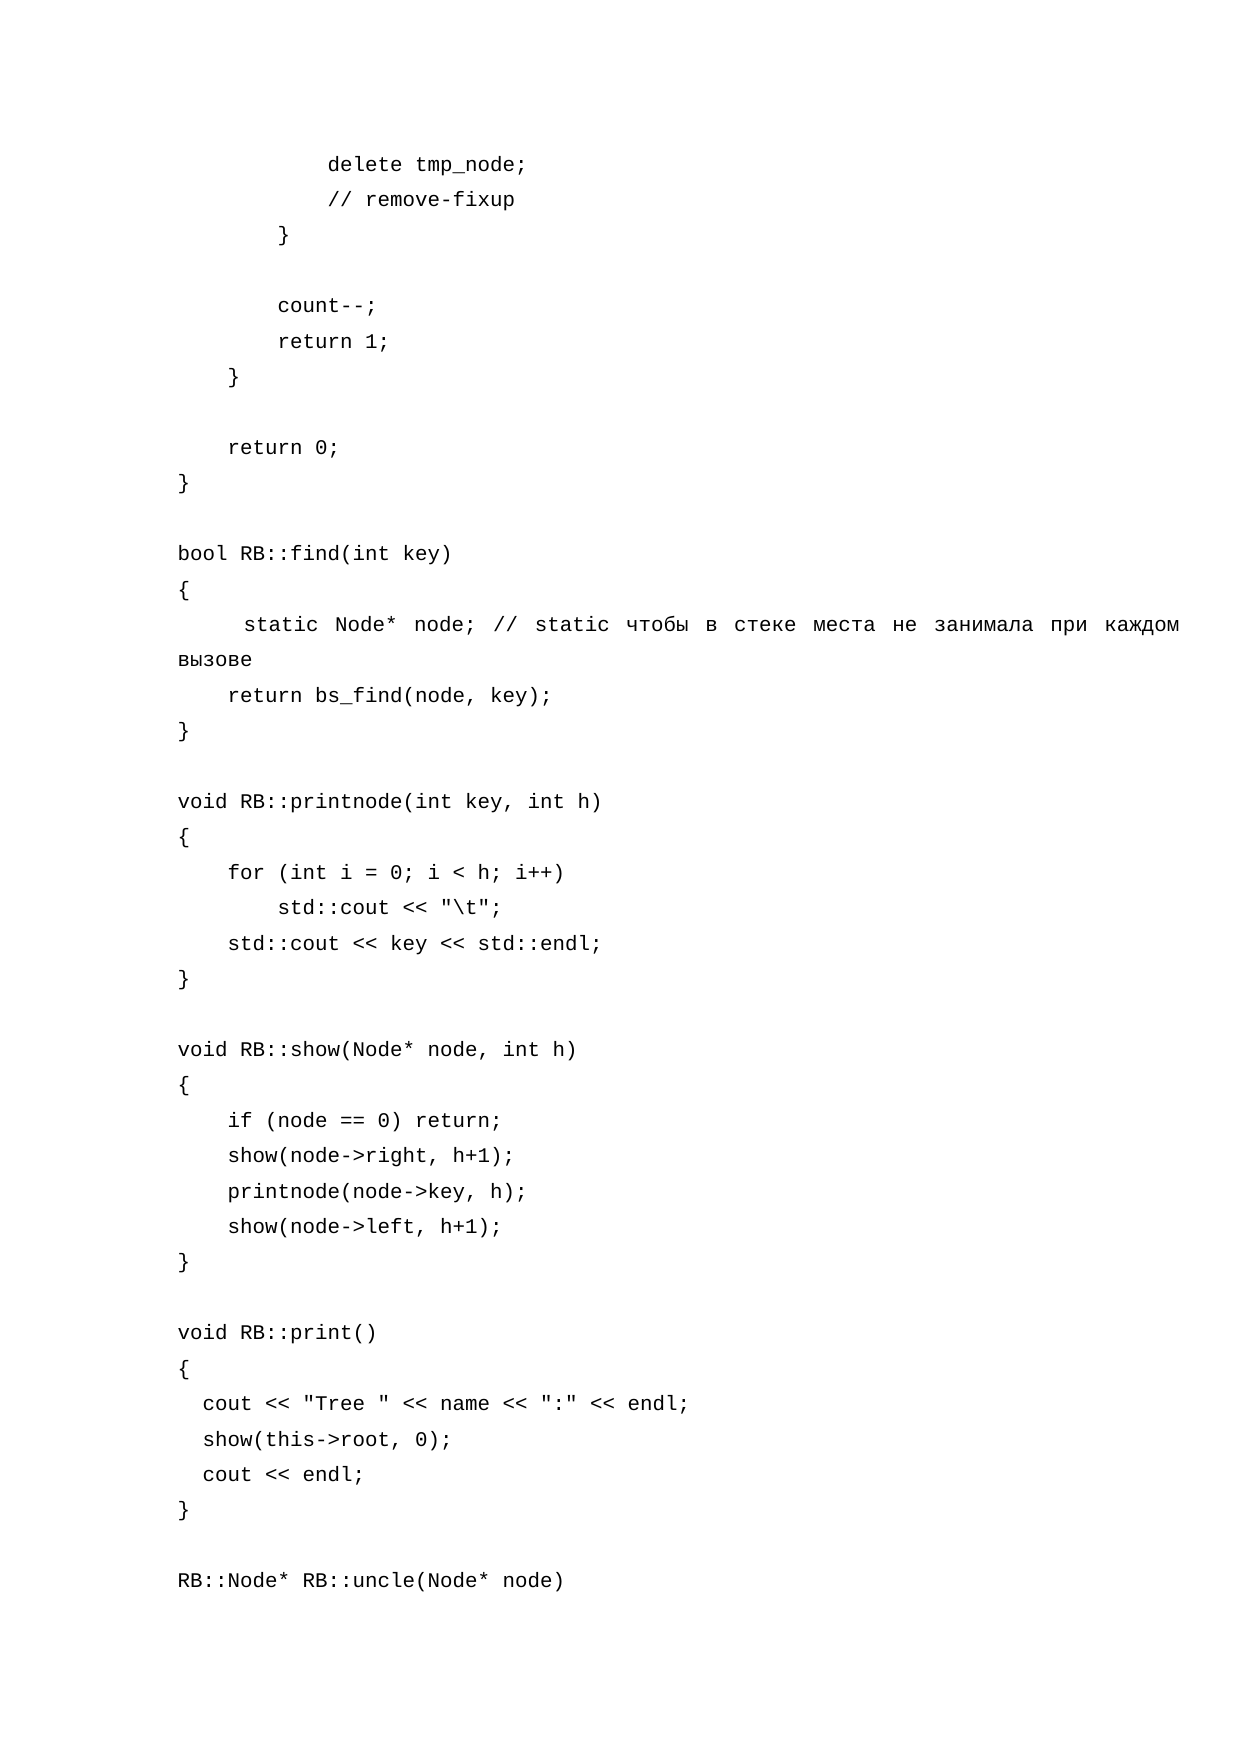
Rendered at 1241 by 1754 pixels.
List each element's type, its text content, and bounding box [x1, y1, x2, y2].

text return 1; [177, 331, 1181, 354]
text show(this->root, 0); [177, 1428, 1181, 1452]
text show(node->left, h+1); [177, 1216, 1181, 1240]
text std::cout << "\t"; [177, 897, 1181, 921]
text } [177, 224, 1181, 248]
text void RB::show(Node* node, int h) [177, 1039, 1181, 1063]
text void RB::printnode(int key, int h) [177, 791, 1181, 815]
text { [177, 578, 1181, 602]
text } [177, 472, 1181, 496]
text printnode(node->key, h); [177, 1181, 1181, 1204]
text delete tmp_node; [177, 153, 1181, 177]
text show(node->right, h+1); [177, 1145, 1181, 1169]
text { [177, 1074, 1181, 1098]
text } [177, 1499, 1181, 1523]
text { [177, 1358, 1181, 1381]
text } [177, 366, 1181, 390]
text RB::Node* RB::uncle(Node* node) [177, 1570, 1181, 1594]
text } [177, 968, 1181, 992]
text } [177, 1251, 1181, 1275]
text return bs_find(node, key); [177, 685, 1181, 708]
text static Node* node; // static чтобы в стеке места не занимала при каждом вызове [177, 614, 1181, 673]
text // remove-fixup [177, 189, 1181, 213]
text return 0; [177, 437, 1181, 461]
text cout << "Tree " << name << ":" << endl; [177, 1393, 1181, 1417]
text cout << endl; [177, 1464, 1181, 1488]
text } [177, 720, 1181, 744]
text std::cout << key << std::endl; [177, 933, 1181, 956]
text void RB::print() [177, 1322, 1181, 1346]
text if (node == 0) return; [177, 1110, 1181, 1133]
text for (int i = 0; i < h; i++) [177, 862, 1181, 886]
text bool RB::find(int key) [177, 543, 1181, 567]
text { [177, 826, 1181, 850]
text count--; [177, 295, 1181, 319]
